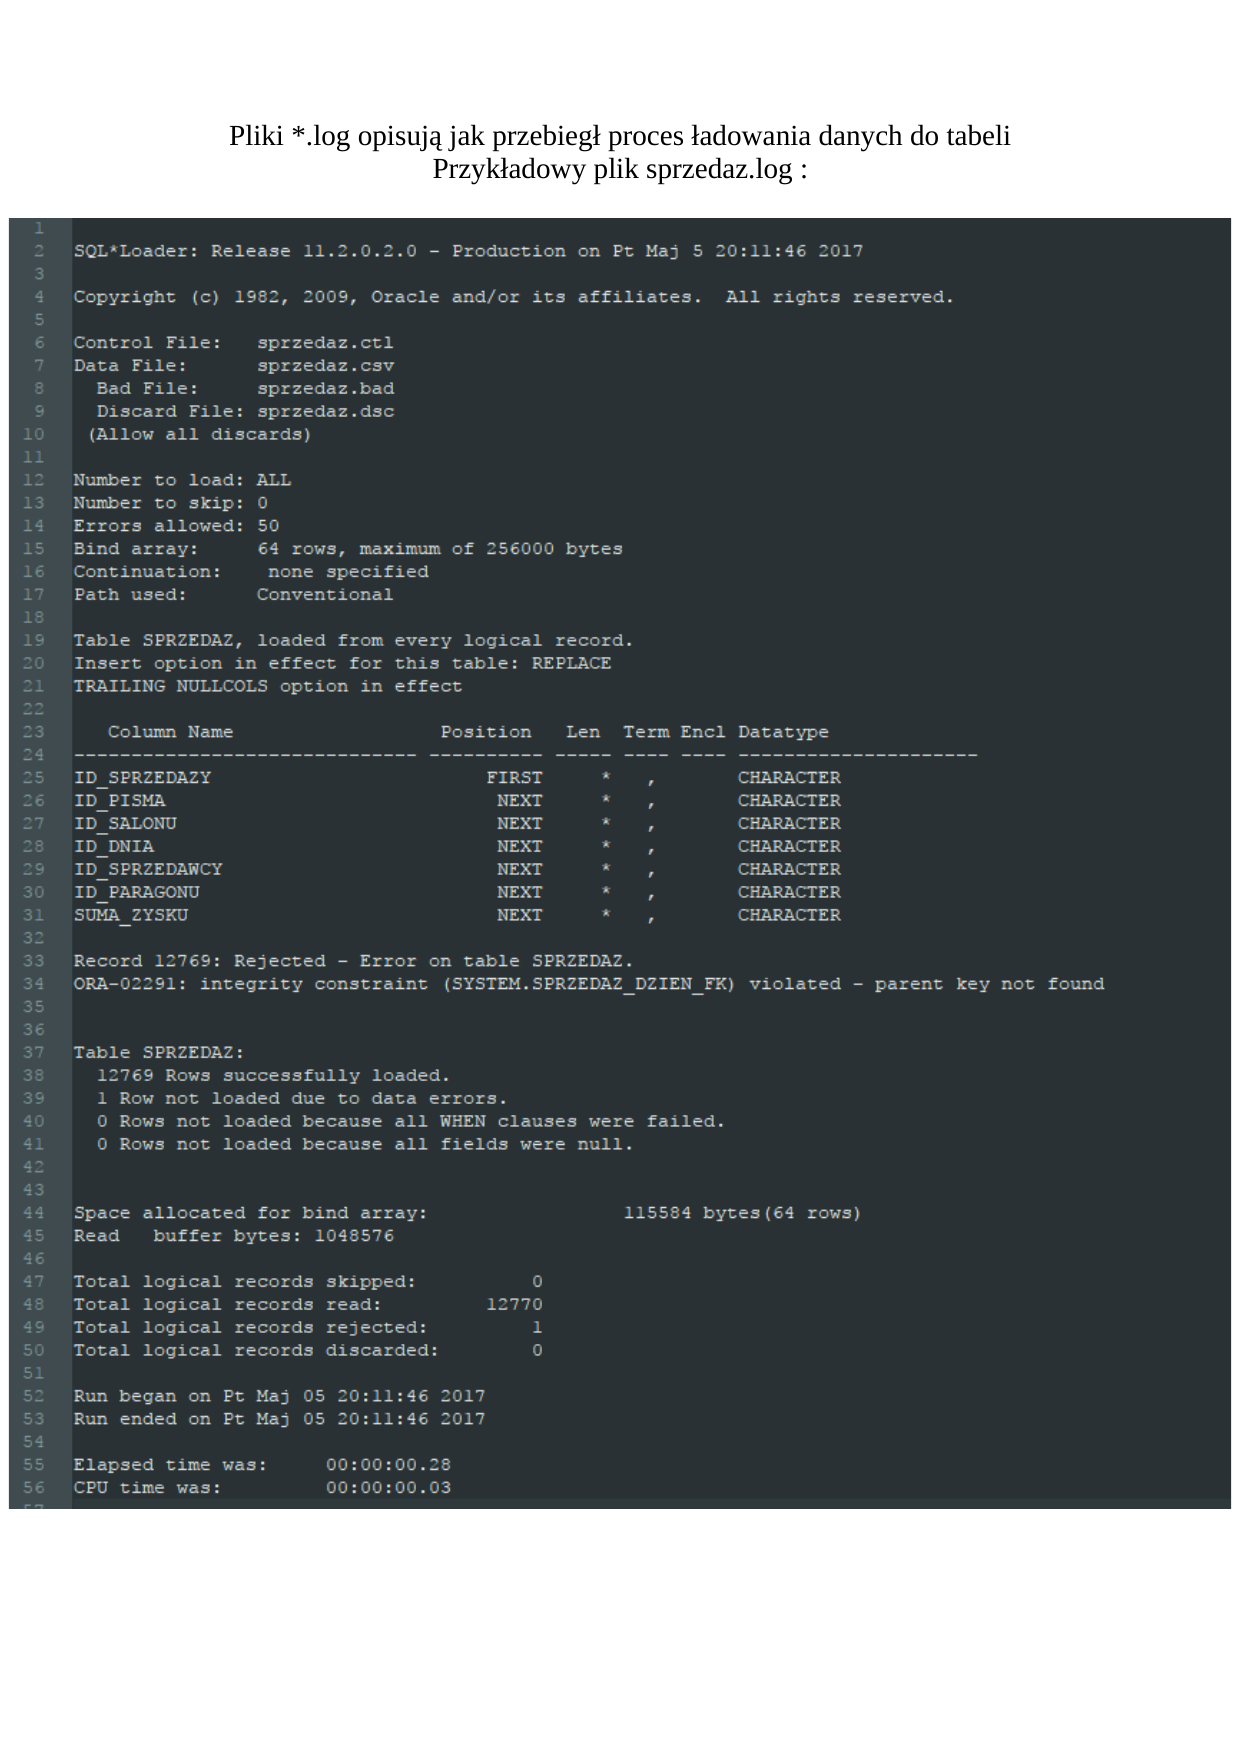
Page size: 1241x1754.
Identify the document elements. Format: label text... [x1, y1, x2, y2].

picture [8, 218, 1232, 1509]
text Pliki *.log opisują jak przebiegł proces ładowania danych do tabeli [118, 118, 1122, 152]
text Przykładowy plik sprzedaz.log : [118, 152, 1122, 185]
